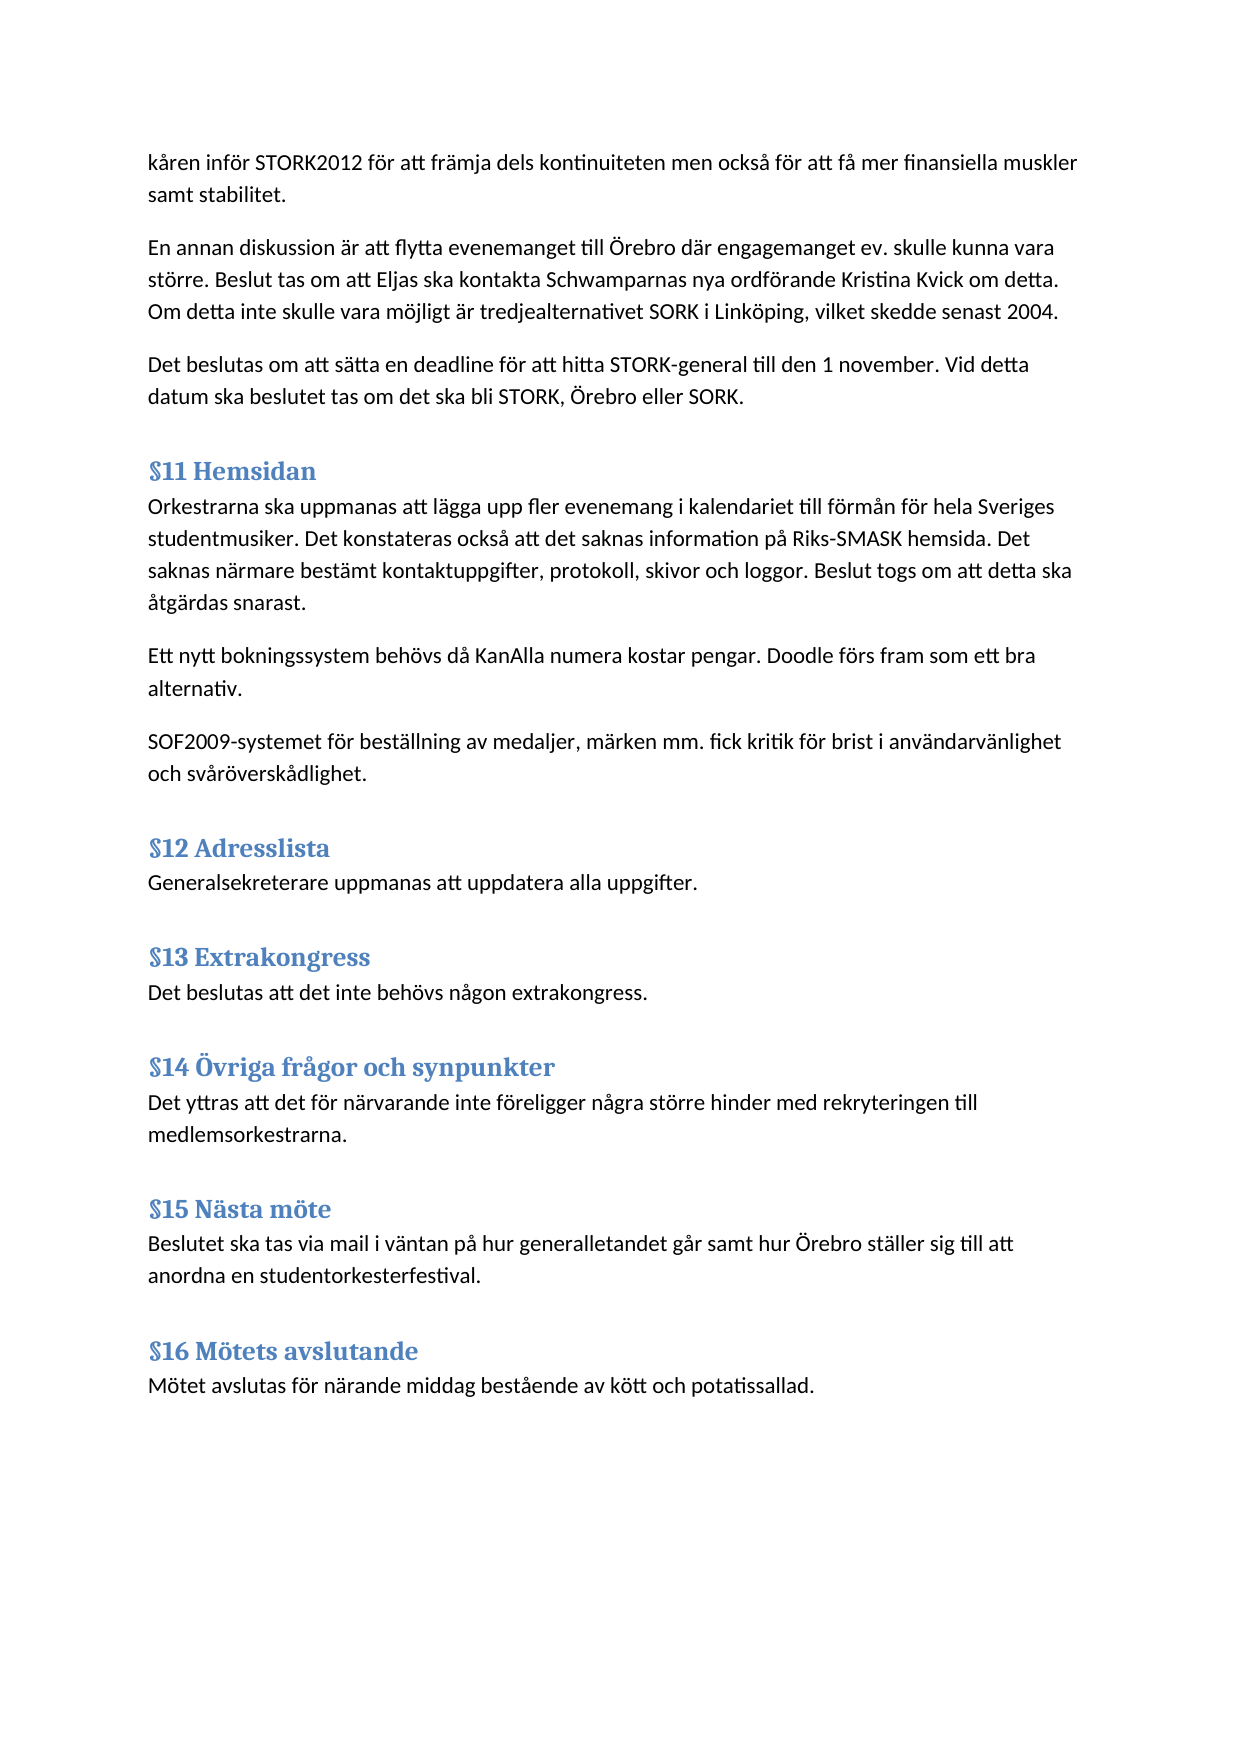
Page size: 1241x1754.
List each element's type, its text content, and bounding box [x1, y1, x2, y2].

subtitle §11 Hemsidan [148, 456, 1093, 487]
text kåren inför STORK2012 för att främja dels kontinuiteten men också för att få mer finansiella muskler samt stabilitet. [148, 148, 1093, 208]
subtitle §16 Mötets avslutande [148, 1336, 1093, 1367]
subtitle §14 Övriga frågor och synpunkter [148, 1052, 1093, 1083]
text Ett nytt bokningssystem behövs då KanAlla numera kostar pengar. Doodle förs fram som ett bra alternativ. [148, 642, 1093, 702]
text Det beslutas om att sätta en deadline för att hitta STORK-general till den 1 november. Vid detta datum ska beslutet tas om det ska bli STORK, Örebro eller SORK. [148, 350, 1093, 410]
text Det yttras att det för närvarande inte föreligger några större hinder med rekryteringen till medlemsorkestrarna. [148, 1088, 1093, 1148]
subtitle §13 Extrakongress [148, 942, 1093, 973]
subtitle §12 Adresslista [148, 833, 1093, 864]
text En annan diskussion är att flytta evenemanget till Örebro där engagemanget ev. skulle kunna vara större. Beslut tas om att Eljas ska kontakta Schwamparnas nya ordförande Kristina Kvick om detta. Om detta inte skulle vara möjligt är tredjealternativet SORK i Linköping, vilket skedde senast 2004. [148, 233, 1093, 325]
text SOF2009-systemet för beställning av medaljer, märken mm. fick kritik för brist i användarvänlighet och svåröverskådlighet. [148, 727, 1093, 787]
subtitle §15 Nästa möte [148, 1194, 1093, 1225]
text Generalsekreterare uppmanas att uppdatera alla uppgifter. [148, 868, 1093, 897]
text Mötet avslutas för närande middag bestående av kött och potatissallad. [148, 1371, 1093, 1399]
text Det beslutas att det inte behövs någon extrakongress. [148, 978, 1093, 1006]
text Beslutet ska tas via mail i väntan på hur generalletandet går samt hur Örebro ställer sig till att anordna en studentorkesterfestival. [148, 1229, 1093, 1290]
text Orkestrarna ska uppmanas att lägga upp fler evenemang i kalendariet till förmån för hela Sveriges studentmusiker. Det konstateras också att det saknas information på Riks-SMASK hemsida. Det saknas närmare bestämt kontaktuppgifter, protokoll, skivor och loggor. Beslut togs om att detta ska åtgärdas snarast. [148, 492, 1093, 617]
